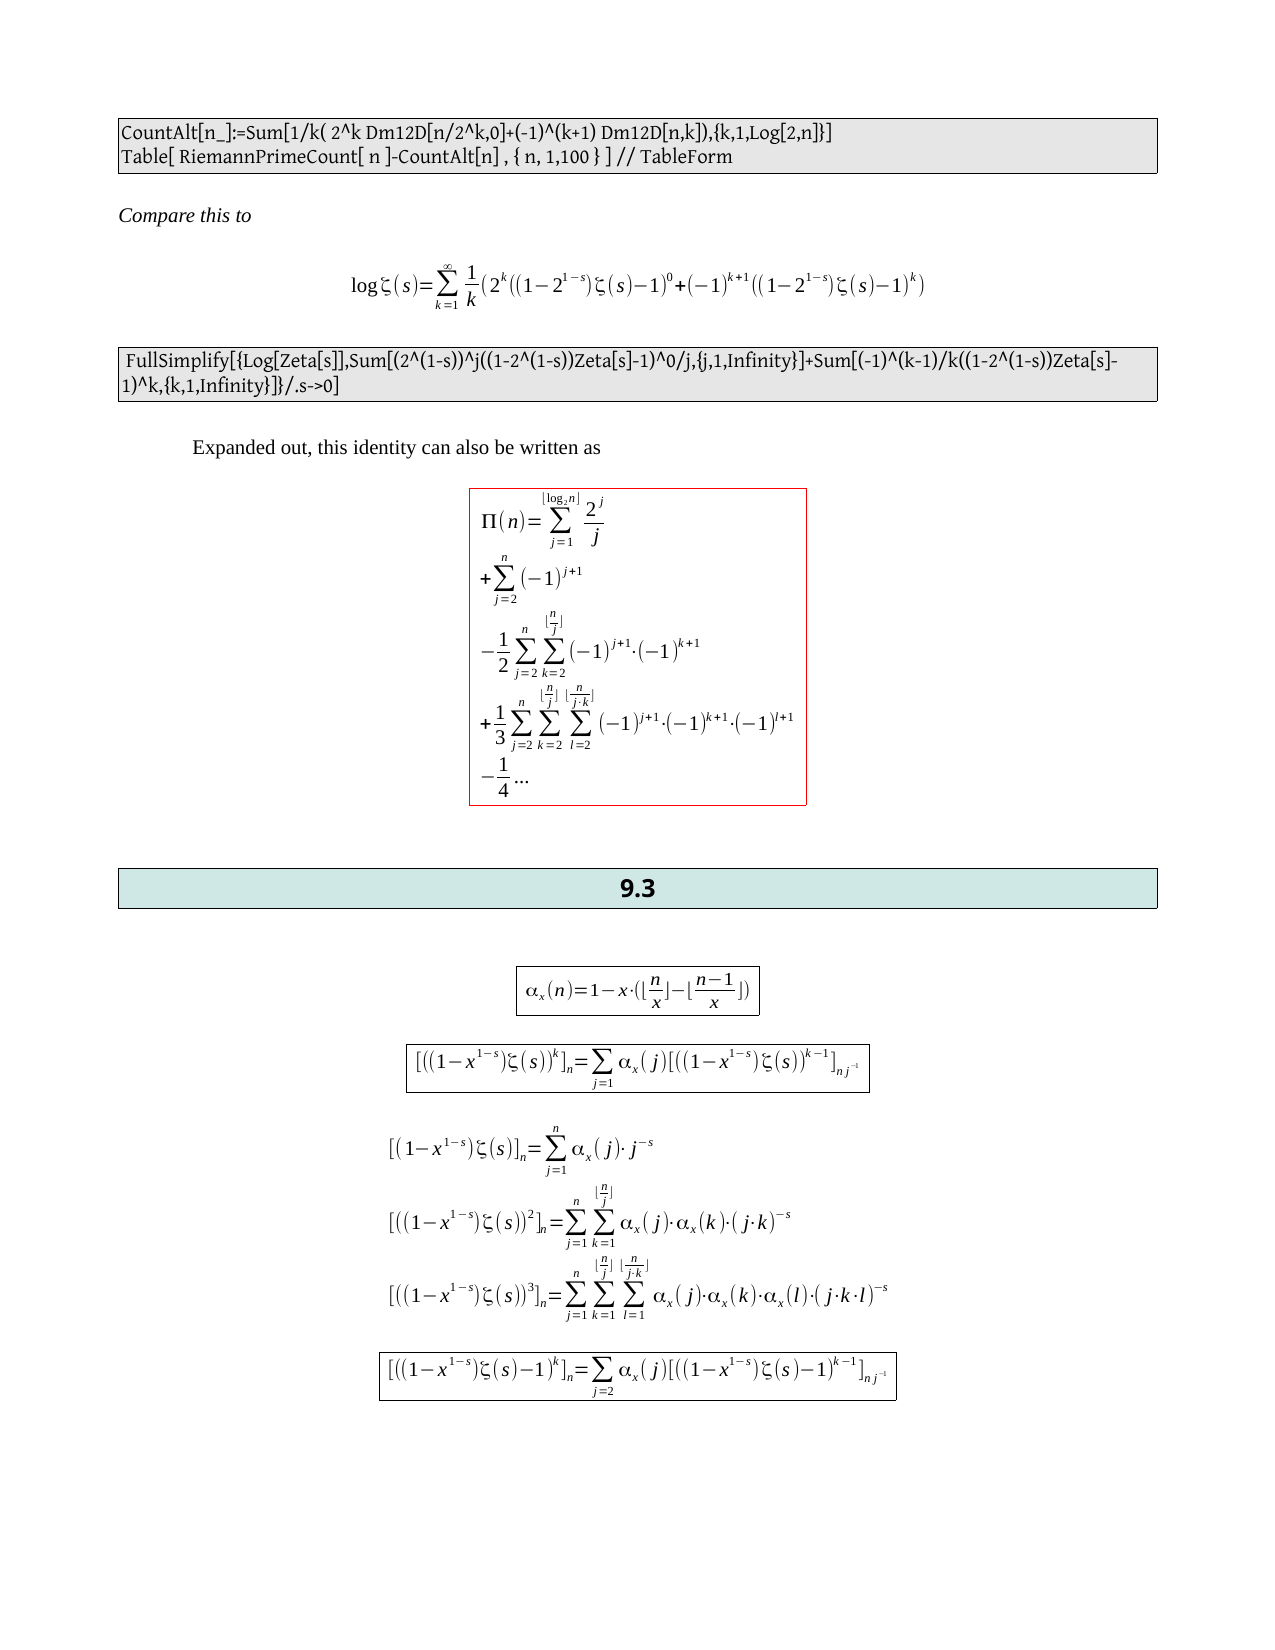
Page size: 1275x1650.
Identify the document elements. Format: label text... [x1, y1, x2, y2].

text Compare this to [118, 203, 1157, 227]
text CountAlt[n_]:=Sum[1/k( 2^k Dm12D[n/2^k,0]+(-1)^(k+1) Dm12D[n,k]),{k,1,Log[2,n]}] [119, 119, 1157, 142]
text Table[ RiemannPrimeCount[ n ]-CountAlt[n] , { n, 1,100 } ] // TableForm [119, 142, 1157, 173]
title 9.3 [119, 869, 1157, 908]
text FullSimplify[{Log[Zeta[s]],Sum[(2^(1-s))^j((1-2^(1-s))Zeta[s]-1)^0/j,{j,1,Infinity}]+Sum[(-1)^(k-1)/k((1-2^(1-s))Zeta[s]-1)^k,{k,1,Infinity}]}/.s->0] [119, 348, 1157, 401]
text Expanded out, this identity can also be written as [118, 435, 1157, 459]
